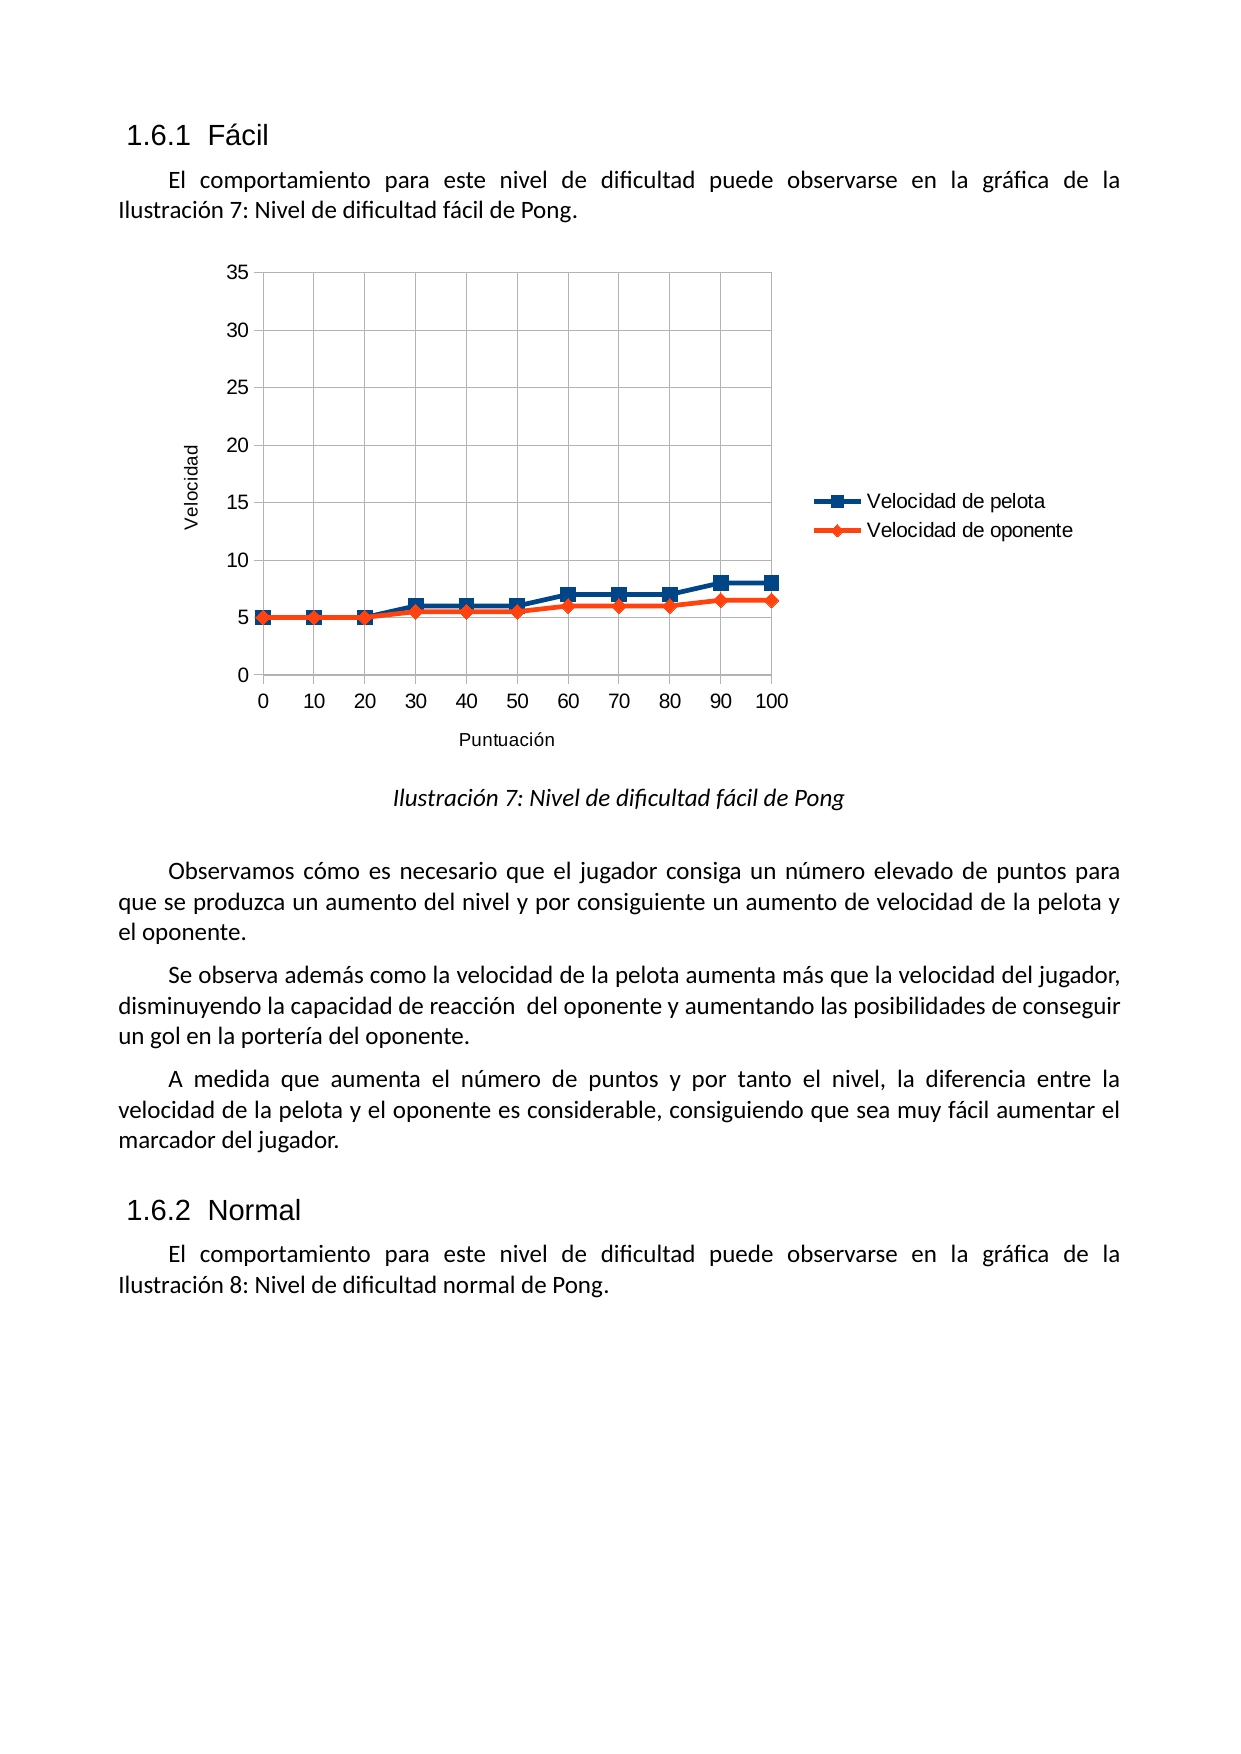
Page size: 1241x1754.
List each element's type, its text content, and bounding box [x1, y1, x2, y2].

subtitle Fácil [118, 118, 1122, 152]
text Ilustración 7: Nivel de dificultad fácil de Pong [148, 782, 1092, 812]
text El comportamiento para este nivel de dificultad puede observarse en la gráfica de la Ilustración 7: Nivel de dificultad fácil de Pong. [118, 164, 1122, 225]
text Observamos cómo es necesario que el jugador consiga un número elevado de puntos para que se produzca un aumento del nivel y por consiguiente un aumento de velocidad de la pelota y el oponente. [118, 855, 1122, 947]
text Se observa además como la velocidad de la pelota aumenta más que la velocidad del jugador, disminuyendo la capacidad de reacción del oponente y aumentando las posibilidades de conseguir un gol en la portería del oponente. [118, 959, 1122, 1051]
text El comportamiento para este nivel de dificultad puede observarse en la gráfica de la Ilustración 8: Nivel de dificultad normal de Pong. [118, 1238, 1122, 1299]
subtitle Normal [118, 1192, 1122, 1226]
text A medida que aumenta el número de puntos y por tanto el nivel, la diferencia entre la velocidad de la pelota y el oponente es considerable, consiguiendo que sea muy fácil aumentar el marcador del jugador. [118, 1063, 1122, 1155]
